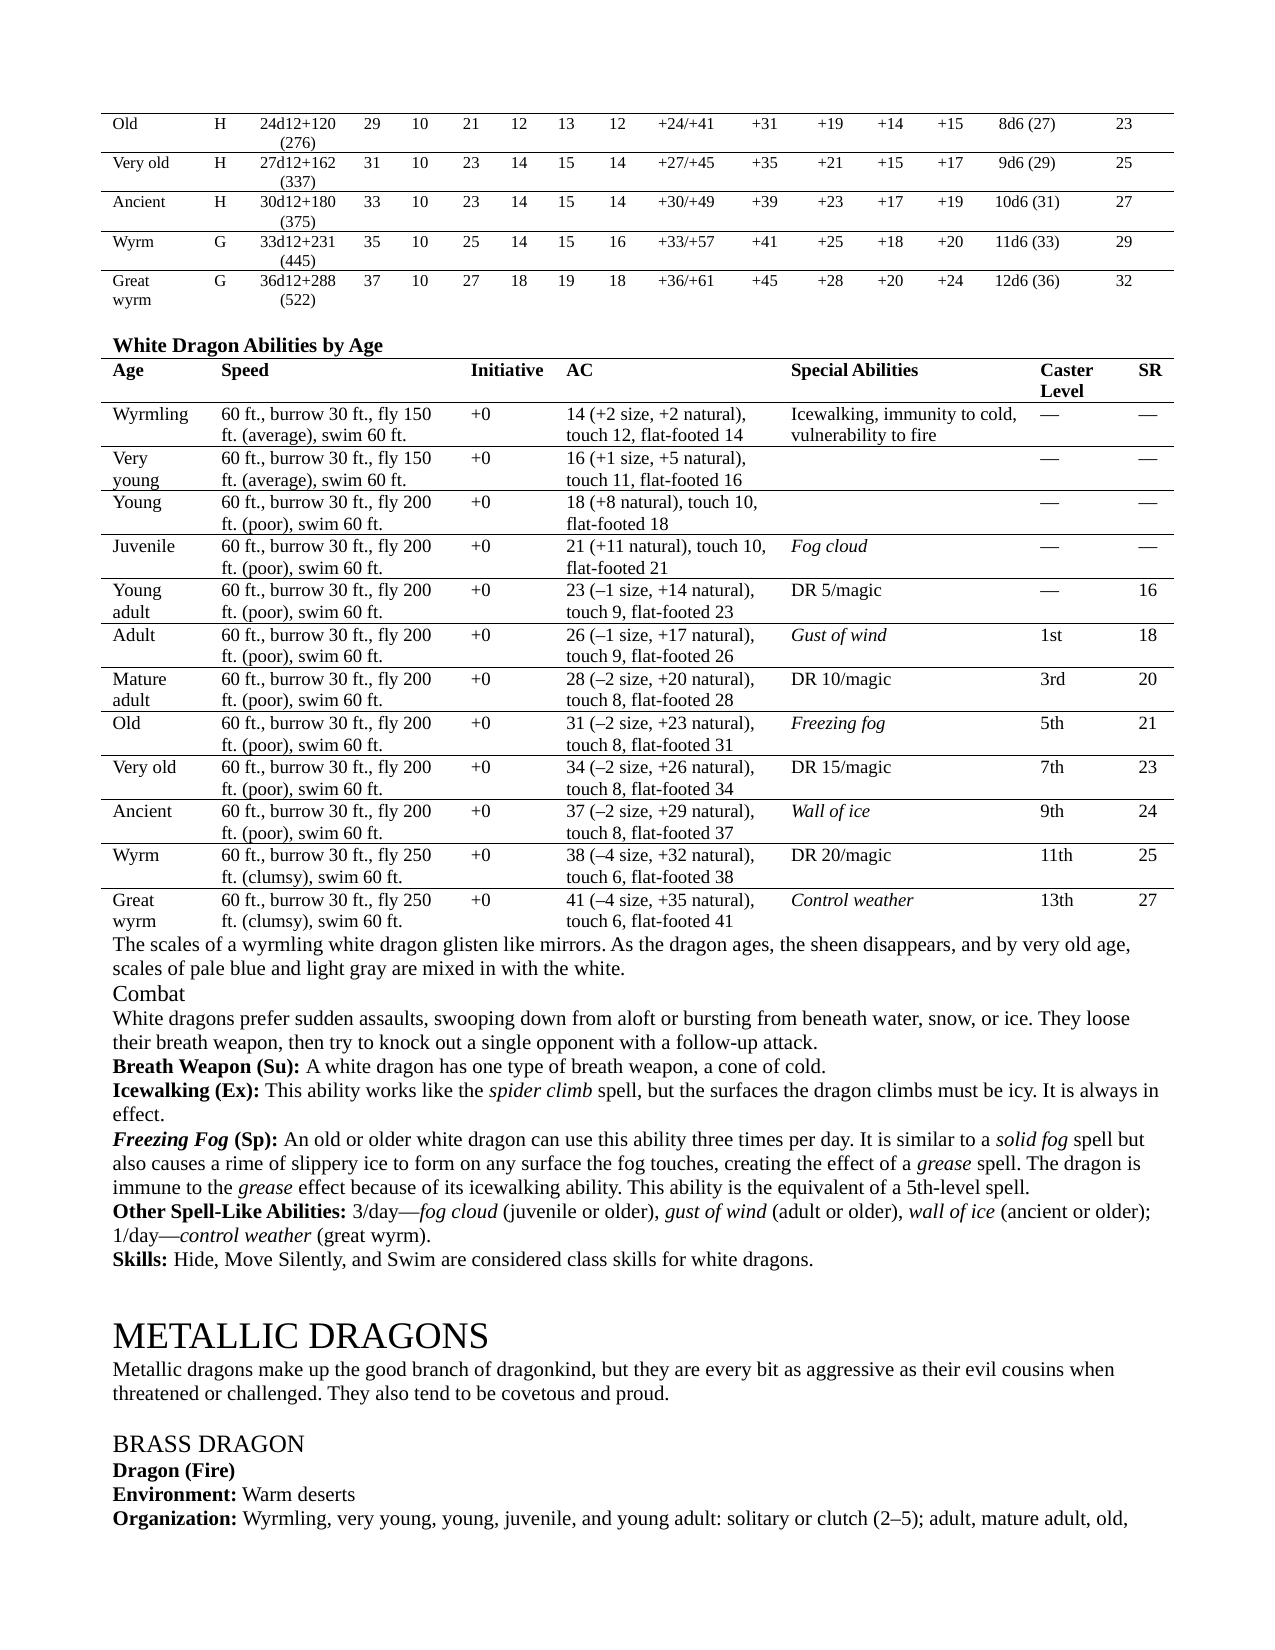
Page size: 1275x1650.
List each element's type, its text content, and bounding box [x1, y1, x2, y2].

table_cell 38 (–4 size, +32 natural), touch 6, flat-footed 38 [555, 844, 779, 887]
table_cell +41 [729, 232, 800, 270]
table_cell +25 [800, 232, 860, 270]
text Organization: Wyrmling, very young, young, juvenile, and young adult: solitary or clutch (2–5); adult, mature adult, old, [112, 1506, 1162, 1530]
table_cell Great wyrm [101, 889, 210, 932]
table_cell Wall of ice [780, 800, 1029, 843]
table_cell 10 [395, 114, 445, 152]
text Skills: Hide, Move Silently, and Swim are considered class skills for white dragons. [112, 1247, 1162, 1271]
text Other Spell-Like Abilities: 3/day—fog cloud (juvenile or older), gust of wind (adult or older), wall of ice (ancient or older); 1/day—control weather (great wyrm). [112, 1199, 1162, 1247]
table_cell Very young [101, 447, 210, 490]
table_cell 16 [1127, 579, 1174, 622]
table_cell +0 [459, 491, 555, 534]
table_cell 23 [445, 153, 497, 191]
table_cell 27 [1127, 889, 1174, 932]
table_cell +30/+49 [644, 192, 729, 231]
table_cell +0 [459, 579, 555, 622]
table_cell — [1127, 403, 1174, 446]
table_cell +39 [729, 192, 800, 231]
table_cell +21 [800, 153, 860, 191]
table_cell — [1127, 447, 1174, 490]
table_cell Age [101, 359, 210, 402]
table_cell Icewalking, immunity to cold, vulnerability to fire [780, 403, 1029, 446]
table_cell +0 [459, 800, 555, 843]
table_cell Juvenile [101, 535, 210, 578]
table_cell 27 [445, 271, 497, 309]
table_cell SR [1127, 359, 1174, 402]
table_cell 15 [541, 153, 591, 191]
table_cell +23 [800, 192, 860, 231]
text Combat [112, 980, 1162, 1006]
table_cell 60 ft., burrow 30 ft., fly 200 ft. (poor), swim 60 ft. [210, 668, 459, 711]
table_cell — [1029, 403, 1127, 446]
table_cell 14 [497, 153, 541, 191]
table_cell 33 [350, 192, 394, 231]
table_cell 12 [497, 114, 541, 152]
table_cell Very old [101, 153, 194, 191]
table_cell +18 [860, 232, 920, 270]
table_cell DR 5/magic [780, 579, 1029, 622]
table_cell 1st [1029, 624, 1127, 667]
text METALLIC DRAGONS [112, 1314, 1162, 1357]
table_cell 37 (–2 size, +29 natural), touch 8, flat-footed 37 [555, 800, 779, 843]
table_cell +33/+57 [644, 232, 729, 270]
table_cell 10 [395, 153, 445, 191]
table_cell 18 [1127, 624, 1174, 667]
table_cell 31 [350, 153, 394, 191]
table_cell — [1127, 491, 1174, 534]
table_cell +17 [860, 192, 920, 231]
table_cell 29 [350, 114, 394, 152]
table_cell 60 ft., burrow 30 ft., fly 250 ft. (clumsy), swim 60 ft. [210, 844, 459, 887]
table_cell G [195, 232, 246, 270]
table_cell +31 [729, 114, 800, 152]
table_cell Great wyrm [101, 271, 194, 309]
table_cell 41 (–4 size, +35 natural), touch 6, flat-footed 41 [555, 889, 779, 932]
table_cell +0 [459, 756, 555, 799]
table_cell +28 [800, 271, 860, 309]
table_cell 18 [591, 271, 643, 309]
table_cell 10 [395, 232, 445, 270]
table_cell +14 [860, 114, 920, 152]
text Breath Weapon (Su): A white dragon has one type of breath weapon, a cone of cold. [112, 1054, 1162, 1078]
table_cell 12d6 (36) [980, 271, 1074, 309]
table_cell 8d6 (27) [980, 114, 1074, 152]
table_cell +19 [800, 114, 860, 152]
table_cell 9th [1029, 800, 1127, 843]
table_cell +35 [729, 153, 800, 191]
text The scales of a wyrmling white dragon glisten like mirrors. As the dragon ages, the sheen disappears, and by very old age, scales of pale blue and light gray are mixed in with the white. [112, 932, 1162, 980]
table_cell Caster Level [1029, 359, 1127, 402]
table_cell 15 [541, 232, 591, 270]
table_cell Old [101, 114, 194, 152]
table_cell — [1029, 447, 1127, 490]
table_cell +20 [920, 232, 980, 270]
table_cell 15 [541, 192, 591, 231]
table_cell Control weather [780, 889, 1029, 932]
table_cell 25 [1127, 844, 1174, 887]
table_cell Fog cloud [780, 535, 1029, 578]
table_cell [780, 447, 1029, 490]
table_cell +36/+61 [644, 271, 729, 309]
table_cell Adult [101, 624, 210, 667]
text White dragons prefer sudden assaults, swooping down from aloft or bursting from beneath water, snow, or ice. They loose their breath weapon, then try to knock out a single opponent with a follow-up attack. [112, 1006, 1162, 1054]
table_cell +0 [459, 447, 555, 490]
table_cell 23 [1127, 756, 1174, 799]
table_cell 14 [497, 192, 541, 231]
table_cell Very old [101, 756, 210, 799]
table_cell 5th [1029, 712, 1127, 755]
table_cell 10d6 (31) [980, 192, 1074, 231]
table_cell +0 [459, 844, 555, 887]
text BRASS DRAGON [112, 1429, 1162, 1458]
table_cell — [1029, 535, 1127, 578]
table_cell 60 ft., burrow 30 ft., fly 200 ft. (poor), swim 60 ft. [210, 712, 459, 755]
table_cell +15 [860, 153, 920, 191]
table_cell 12 [591, 114, 643, 152]
table_cell +45 [729, 271, 800, 309]
table_cell 37 [350, 271, 394, 309]
table_cell Wyrm [101, 844, 210, 887]
table_cell +24/+41 [644, 114, 729, 152]
table_cell +0 [459, 403, 555, 446]
table_cell Ancient [101, 192, 194, 231]
table_cell 14 [497, 232, 541, 270]
table_cell 36d12+288 (522) [246, 271, 350, 309]
text Metallic dragons make up the good branch of dragonkind, but they are every bit as aggressive as their evil cousins when threatened or challenged. They also tend to be covetous and proud. [112, 1357, 1162, 1405]
table_cell DR 10/magic [780, 668, 1029, 711]
table_cell 14 [591, 192, 643, 231]
table_cell 25 [445, 232, 497, 270]
table_cell Old [101, 712, 210, 755]
table_cell Young adult [101, 579, 210, 622]
table_cell 19 [541, 271, 591, 309]
table_cell — [1029, 579, 1127, 622]
table_cell 31 (–2 size, +23 natural), touch 8, flat-footed 31 [555, 712, 779, 755]
table_cell +0 [459, 889, 555, 932]
table_cell +0 [459, 535, 555, 578]
table_cell 60 ft., burrow 30 ft., fly 200 ft. (poor), swim 60 ft. [210, 535, 459, 578]
table_cell Special Abilities [780, 359, 1029, 402]
table_cell 27 [1074, 192, 1174, 231]
table_cell 16 [591, 232, 643, 270]
table_cell 20 [1127, 668, 1174, 711]
table_cell Gust of wind [780, 624, 1029, 667]
table_cell 33d12+231 (445) [246, 232, 350, 270]
table_cell +19 [920, 192, 980, 231]
table_cell 13th [1029, 889, 1127, 932]
table_cell 21 (+11 natural), touch 10, flat-footed 21 [555, 535, 779, 578]
table_cell +17 [920, 153, 980, 191]
table_cell DR 20/magic [780, 844, 1029, 887]
table_cell +0 [459, 712, 555, 755]
table_cell 30d12+180 (375) [246, 192, 350, 231]
table_cell 3rd [1029, 668, 1127, 711]
table_cell 60 ft., burrow 30 ft., fly 200 ft. (poor), swim 60 ft. [210, 756, 459, 799]
table_cell 60 ft., burrow 30 ft., fly 200 ft. (poor), swim 60 ft. [210, 800, 459, 843]
table_cell Young [101, 491, 210, 534]
table_cell 35 [350, 232, 394, 270]
table_cell Ancient [101, 800, 210, 843]
table_cell Wyrmling [101, 403, 210, 446]
table_cell +0 [459, 668, 555, 711]
table_cell +24 [920, 271, 980, 309]
table_cell — [1029, 491, 1127, 534]
table_cell 23 [445, 192, 497, 231]
table_cell 13 [541, 114, 591, 152]
table_cell DR 15/magic [780, 756, 1029, 799]
table_cell 29 [1074, 232, 1174, 270]
table_cell 27d12+162 (337) [246, 153, 350, 191]
table_cell 7th [1029, 756, 1127, 799]
table_cell 60 ft., burrow 30 ft., fly 200 ft. (poor), swim 60 ft. [210, 579, 459, 622]
table_cell 10 [395, 271, 445, 309]
table_cell Initiative [459, 359, 555, 402]
table_cell H [195, 114, 246, 152]
table_cell 60 ft., burrow 30 ft., fly 250 ft. (clumsy), swim 60 ft. [210, 889, 459, 932]
table_cell H [195, 192, 246, 231]
table_cell 60 ft., burrow 30 ft., fly 150 ft. (average), swim 60 ft. [210, 447, 459, 490]
table_cell Wyrm [101, 232, 194, 270]
table_header White Dragon Abilities by Age [101, 334, 1174, 357]
table_cell 60 ft., burrow 30 ft., fly 200 ft. (poor), swim 60 ft. [210, 491, 459, 534]
table_cell 18 (+8 natural), touch 10, flat-footed 18 [555, 491, 779, 534]
table_cell 16 (+1 size, +5 natural), touch 11, flat-footed 16 [555, 447, 779, 490]
text Icewalking (Ex): This ability works like the spider climb spell, but the surfaces the dragon climbs must be icy. It is always in effect. [112, 1078, 1162, 1126]
table_cell 32 [1074, 271, 1174, 309]
table_cell 10 [395, 192, 445, 231]
table_cell 11d6 (33) [980, 232, 1074, 270]
text Environment: Warm deserts [112, 1482, 1162, 1506]
table_cell — [1127, 535, 1174, 578]
text Freezing Fog (Sp): An old or older white dragon can use this ability three times per day. It is similar to a solid fog spell but also causes a rime of slippery ice to form on any surface the fog touches, creating the effect of a grease spell. The dragon is immune to the grease effect because of its icewalking ability. This ability is the equivalent of a 5th-level spell. [112, 1126, 1162, 1199]
table_cell Mature adult [101, 668, 210, 711]
table_cell 23 (–1 size, +14 natural), touch 9, flat-footed 23 [555, 579, 779, 622]
table_cell 21 [445, 114, 497, 152]
table_cell 34 (–2 size, +26 natural), touch 8, flat-footed 34 [555, 756, 779, 799]
table_cell Speed [210, 359, 459, 402]
table_cell 11th [1029, 844, 1127, 887]
table_cell 9d6 (29) [980, 153, 1074, 191]
table_cell 26 (–1 size, +17 natural), touch 9, flat-footed 26 [555, 624, 779, 667]
table_cell 28 (–2 size, +20 natural), touch 8, flat-footed 28 [555, 668, 779, 711]
table_cell 14 (+2 size, +2 natural), touch 12, flat-footed 14 [555, 403, 779, 446]
table_cell 60 ft., burrow 30 ft., fly 200 ft. (poor), swim 60 ft. [210, 624, 459, 667]
table_cell 24d12+120 (276) [246, 114, 350, 152]
table_cell 24 [1127, 800, 1174, 843]
table_cell AC [555, 359, 779, 402]
table_cell [780, 491, 1029, 534]
text Dragon (Fire) [112, 1458, 1162, 1482]
table_cell 23 [1074, 114, 1174, 152]
table_cell 21 [1127, 712, 1174, 755]
table_cell +15 [920, 114, 980, 152]
table_cell +27/+45 [644, 153, 729, 191]
table_cell H [195, 153, 246, 191]
table_cell 18 [497, 271, 541, 309]
table_cell +0 [459, 624, 555, 667]
table_cell 25 [1074, 153, 1174, 191]
table_cell +20 [860, 271, 920, 309]
table_cell 60 ft., burrow 30 ft., fly 150 ft. (average), swim 60 ft. [210, 403, 459, 446]
table_cell 14 [591, 153, 643, 191]
table_cell G [195, 271, 246, 309]
table_cell Freezing fog [780, 712, 1029, 755]
